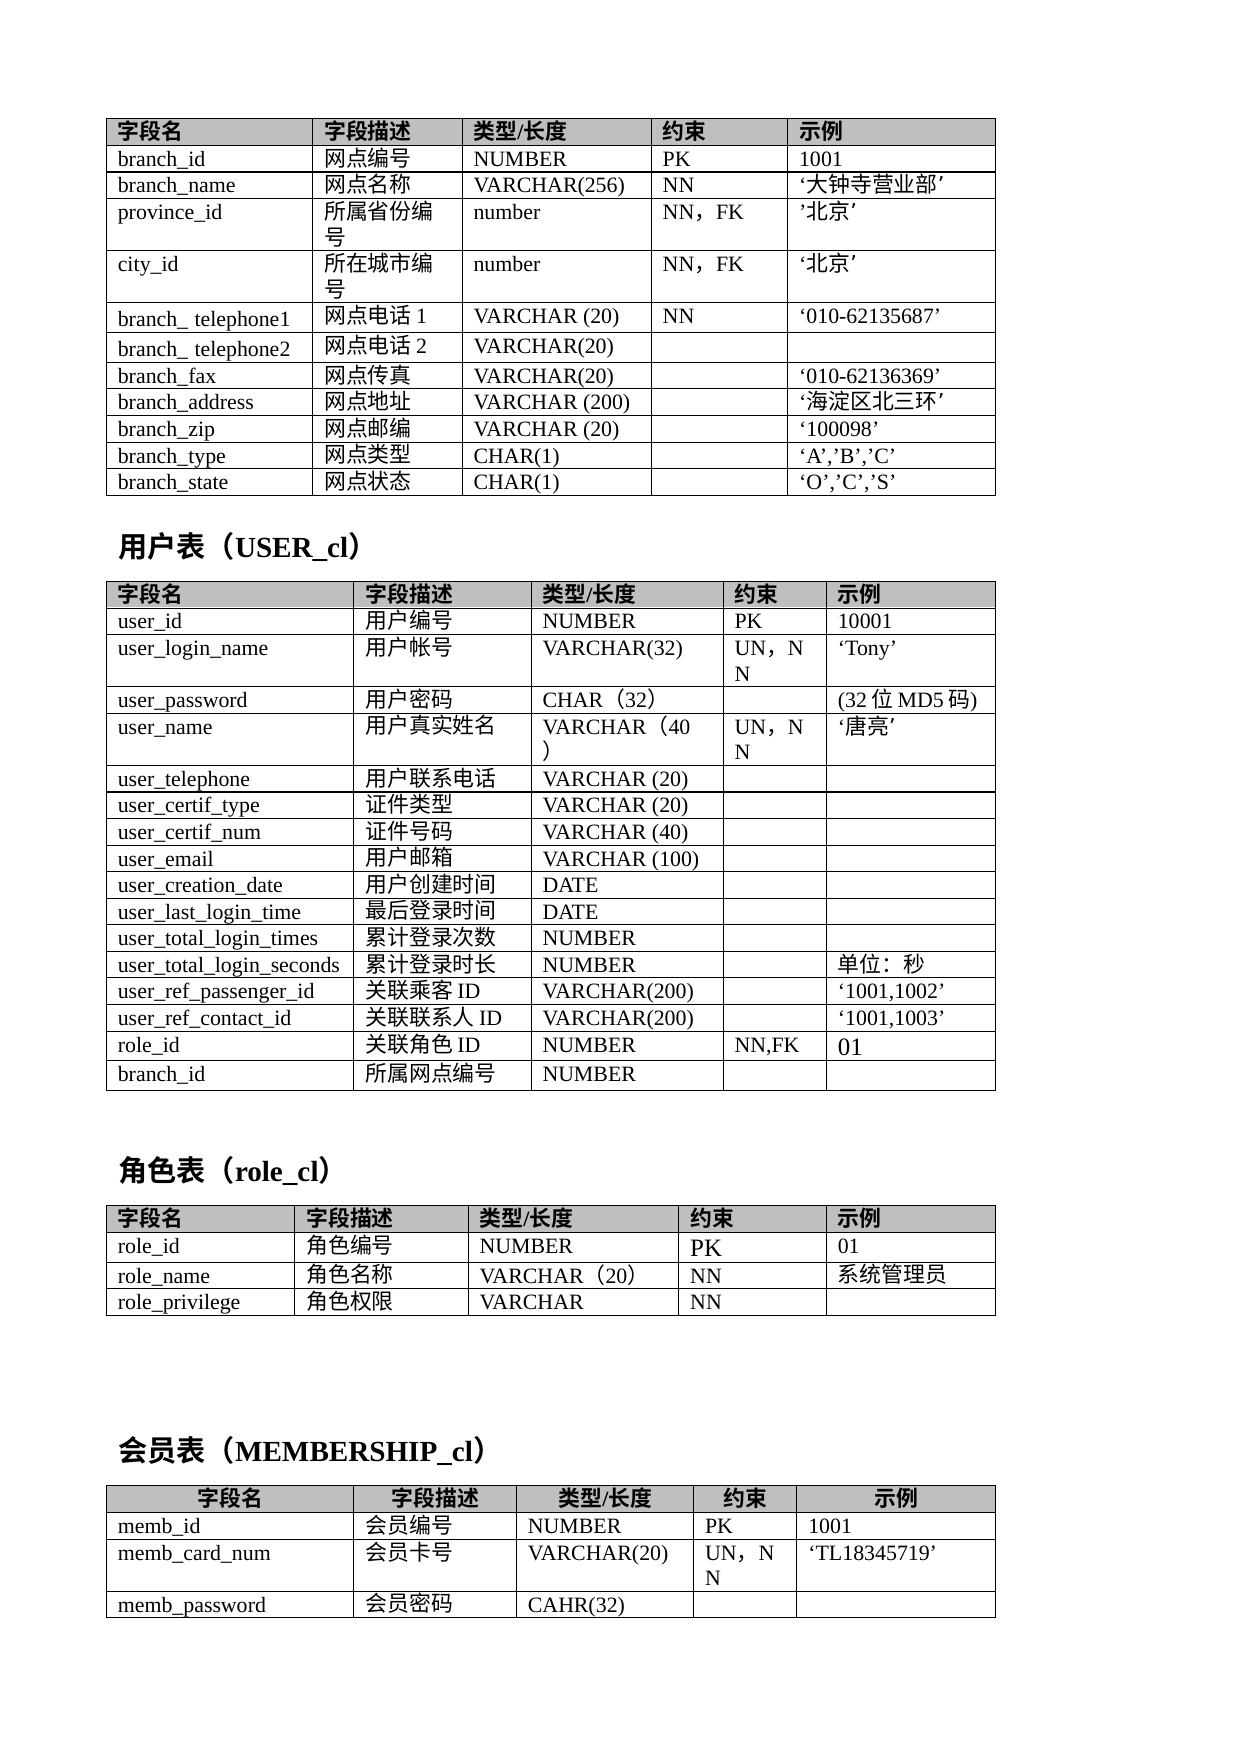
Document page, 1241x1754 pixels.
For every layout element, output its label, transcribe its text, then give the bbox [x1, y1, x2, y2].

table_cell branch_id [107, 146, 312, 171]
table_cell [652, 443, 787, 468]
table_cell [788, 333, 995, 362]
table_cell 关联乘客ID [354, 978, 531, 1004]
table_cell ’北京’ [788, 199, 995, 250]
table_cell VARCHAR(200) [532, 978, 723, 1004]
table_cell 用户联系电话 [354, 766, 531, 791]
table_cell 网点编号 [313, 146, 462, 171]
table_cell user_certif_type [107, 793, 353, 818]
table_cell 用户创建时间 [354, 872, 531, 898]
table_cell user_ref_contact_id [107, 1005, 353, 1031]
table_cell memb_id [107, 1513, 353, 1539]
table_cell DATE [532, 872, 723, 898]
table_header 约束 [679, 1206, 826, 1232]
table_header 约束 [724, 582, 826, 607]
table_cell [724, 872, 826, 898]
table_cell VARCHAR (20) [532, 766, 723, 791]
table_cell [652, 469, 787, 495]
table_cell VARCHAR(32) [532, 635, 723, 686]
table_cell VARCHAR(256) [463, 173, 651, 198]
table_cell user_ref_passenger_id [107, 978, 353, 1004]
table_cell ‘唐亮’ [827, 714, 995, 765]
table_cell role_privilege [107, 1289, 294, 1315]
table_cell 会员编号 [354, 1513, 516, 1539]
table_cell [724, 952, 826, 977]
table_cell ‘1001,1002’ [827, 978, 995, 1004]
table_cell NN [679, 1263, 826, 1288]
table_cell memb_card_num [107, 1540, 353, 1591]
table_cell NUMBER [532, 1032, 723, 1060]
table_cell VARCHAR (200) [463, 389, 651, 415]
table_cell branch_state [107, 469, 312, 495]
table_cell 所属网点编号 [354, 1061, 531, 1090]
table_cell 用户帐号 [354, 635, 531, 686]
table_cell VARCHAR(20) [517, 1540, 693, 1591]
table_cell [724, 819, 826, 844]
table_cell VARCHAR（20） [469, 1263, 678, 1288]
table_cell number [463, 251, 651, 302]
table_cell DATE [532, 899, 723, 924]
table_cell VARCHAR (100) [532, 846, 723, 871]
table_cell branch_id [107, 1061, 353, 1090]
table_cell NN，FK [652, 251, 787, 302]
table_cell 网点电话1 [313, 303, 462, 332]
table_cell ‘O’,’C’,’S’ [788, 469, 995, 495]
table_header 字段描述 [295, 1206, 468, 1232]
table_cell 证件类型 [354, 793, 531, 818]
table_cell user_email [107, 846, 353, 871]
table_header 字段名 [107, 1206, 294, 1232]
table_cell PK [652, 146, 787, 171]
table_cell branch_type [107, 443, 312, 468]
table_cell ‘100098’ [788, 416, 995, 442]
table_cell ‘海淀区北三环’ [788, 389, 995, 415]
table_cell [827, 766, 995, 791]
table_cell [652, 333, 787, 362]
table_cell ‘A’,’B’,’C’ [788, 443, 995, 468]
table_cell NN [679, 1289, 826, 1315]
table_cell UN，NN [694, 1540, 796, 1591]
table_cell NUMBER [517, 1513, 693, 1539]
table_cell branch_ telephone2 [107, 333, 312, 362]
table_cell 会员卡号 [354, 1540, 516, 1591]
table_cell VARCHAR (40) [532, 819, 723, 844]
table_cell role_id [107, 1032, 353, 1060]
table_cell PK [679, 1233, 826, 1262]
table_cell user_name [107, 714, 353, 765]
table_cell (32位MD5码) [827, 687, 995, 713]
table_header 约束 [652, 119, 787, 145]
table_cell 01 [827, 1032, 995, 1060]
table_cell [724, 1061, 826, 1090]
table_cell PK [724, 609, 826, 634]
table_cell VARCHAR(20) [463, 363, 651, 388]
table_cell 单位：秒 [827, 952, 995, 977]
table_header 类型/长度 [463, 119, 651, 145]
table_cell 会员密码 [354, 1592, 516, 1617]
table_cell 证件号码 [354, 819, 531, 844]
table_cell [827, 925, 995, 951]
table_cell NUMBER [532, 952, 723, 977]
table_cell ‘010-62136369’ [788, 363, 995, 388]
table_cell 所属省份编号 [313, 199, 462, 250]
table_cell branch_address [107, 389, 312, 415]
table_header 示例 [797, 1486, 995, 1512]
table_cell [797, 1592, 995, 1617]
table_cell VARCHAR (20) [532, 793, 723, 818]
table_cell 角色名称 [295, 1263, 468, 1288]
table_header 类型/长度 [517, 1486, 693, 1512]
table_cell 关联角色ID [354, 1032, 531, 1060]
table_header 约束 [694, 1486, 796, 1512]
table_cell branch_ telephone1 [107, 303, 312, 332]
table_cell memb_password [107, 1592, 353, 1617]
table_cell user_last_login_time [107, 899, 353, 924]
table_cell 网点状态 [313, 469, 462, 495]
table_header 字段描述 [313, 119, 462, 145]
table_cell NUMBER [469, 1233, 678, 1262]
table_cell NUMBER [532, 1061, 723, 1090]
table_cell 所在城市编号 [313, 251, 462, 302]
table_cell 用户密码 [354, 687, 531, 713]
table_cell [827, 846, 995, 871]
table_cell ‘Tony’ [827, 635, 995, 686]
table_cell PK [694, 1513, 796, 1539]
table_cell 1001 [797, 1513, 995, 1539]
subtitle 角色表（role_cl） [118, 1154, 1122, 1188]
table_cell branch_fax [107, 363, 312, 388]
table_cell VARCHAR(20) [463, 333, 651, 362]
table_cell CHAR(1) [463, 443, 651, 468]
table_cell ‘TL18345719’ [797, 1540, 995, 1591]
table_cell [724, 687, 826, 713]
table_cell role_id [107, 1233, 294, 1262]
table_header 示例 [827, 582, 995, 607]
table_header 类型/长度 [469, 1206, 678, 1232]
table_cell VARCHAR（40） [532, 714, 723, 765]
table_cell ‘010-62135687’ [788, 303, 995, 332]
table_cell [652, 389, 787, 415]
table_cell 10001 [827, 609, 995, 634]
subtitle 会员表（MEMBERSHIP_cl） [118, 1434, 1122, 1468]
table_cell 用户邮箱 [354, 846, 531, 871]
table_cell VARCHAR (20) [463, 416, 651, 442]
table_cell [652, 416, 787, 442]
table_cell CHAR（32） [532, 687, 723, 713]
table_cell 网点地址 [313, 389, 462, 415]
table_cell VARCHAR(200) [532, 1005, 723, 1031]
table_header 字段名 [107, 1486, 353, 1512]
table_cell CHAR(1) [463, 469, 651, 495]
table_header 字段名 [107, 119, 312, 145]
table_cell 用户编号 [354, 609, 531, 634]
table_cell 网点邮编 [313, 416, 462, 442]
table_cell province_id [107, 199, 312, 250]
table_cell number [463, 199, 651, 250]
table_header 示例 [788, 119, 995, 145]
table_cell user_id [107, 609, 353, 634]
table_cell user_total_login_seconds [107, 952, 353, 977]
table_cell 累计登录次数 [354, 925, 531, 951]
table_cell [827, 819, 995, 844]
table_cell CAHR(32) [517, 1592, 693, 1617]
table_cell VARCHAR (20) [463, 303, 651, 332]
table_cell [724, 846, 826, 871]
table_cell 网点名称 [313, 173, 462, 198]
table_cell [724, 978, 826, 1004]
table_cell branch_name [107, 173, 312, 198]
table_cell ‘1001,1003’ [827, 1005, 995, 1031]
table_cell NUMBER [463, 146, 651, 171]
table_cell city_id [107, 251, 312, 302]
table_cell [724, 766, 826, 791]
table_cell [827, 1061, 995, 1090]
table_cell NUMBER [532, 925, 723, 951]
table_cell user_creation_date [107, 872, 353, 898]
table_cell UN，NN [724, 635, 826, 686]
table_cell [724, 925, 826, 951]
table_cell 系统管理员 [827, 1263, 995, 1288]
table_cell 01 [827, 1233, 995, 1262]
table_cell branch_zip [107, 416, 312, 442]
table_cell [724, 1005, 826, 1031]
table_cell user_telephone [107, 766, 353, 791]
table_cell NN [652, 303, 787, 332]
table_cell 用户真实姓名 [354, 714, 531, 765]
table_cell [827, 899, 995, 924]
table_cell [827, 1289, 995, 1315]
table_cell 网点传真 [313, 363, 462, 388]
table_cell 网点类型 [313, 443, 462, 468]
table_cell role_name [107, 1263, 294, 1288]
subtitle 用户表（USER_cl） [118, 530, 1122, 564]
table_cell NN，FK [652, 199, 787, 250]
table_cell NN [652, 173, 787, 198]
table_cell NN,FK [724, 1032, 826, 1060]
table_header 字段描述 [354, 582, 531, 607]
table_cell NUMBER [532, 609, 723, 634]
table_cell VARCHAR [469, 1289, 678, 1315]
table_header 类型/长度 [532, 582, 723, 607]
table_cell user_password [107, 687, 353, 713]
table_cell user_certif_num [107, 819, 353, 844]
table_cell [724, 793, 826, 818]
table_header 字段描述 [354, 1486, 516, 1512]
table_cell [827, 793, 995, 818]
table_cell [827, 872, 995, 898]
table_cell UN，NN [724, 714, 826, 765]
table_cell 关联联系人ID [354, 1005, 531, 1031]
table_header 示例 [827, 1206, 995, 1232]
table_cell [724, 899, 826, 924]
table_cell ‘北京’ [788, 251, 995, 302]
table_cell ‘大钟寺营业部’ [788, 173, 995, 198]
table_cell 角色编号 [295, 1233, 468, 1262]
table_cell 网点电话2 [313, 333, 462, 362]
table_cell user_login_name [107, 635, 353, 686]
table_cell [694, 1592, 796, 1617]
table_cell 累计登录时长 [354, 952, 531, 977]
table_cell 最后登录时间 [354, 899, 531, 924]
table_cell 1001 [788, 146, 995, 171]
table_header 字段名 [107, 582, 353, 607]
table_cell 角色权限 [295, 1289, 468, 1315]
table_cell [652, 363, 787, 388]
table_cell user_total_login_times [107, 925, 353, 951]
